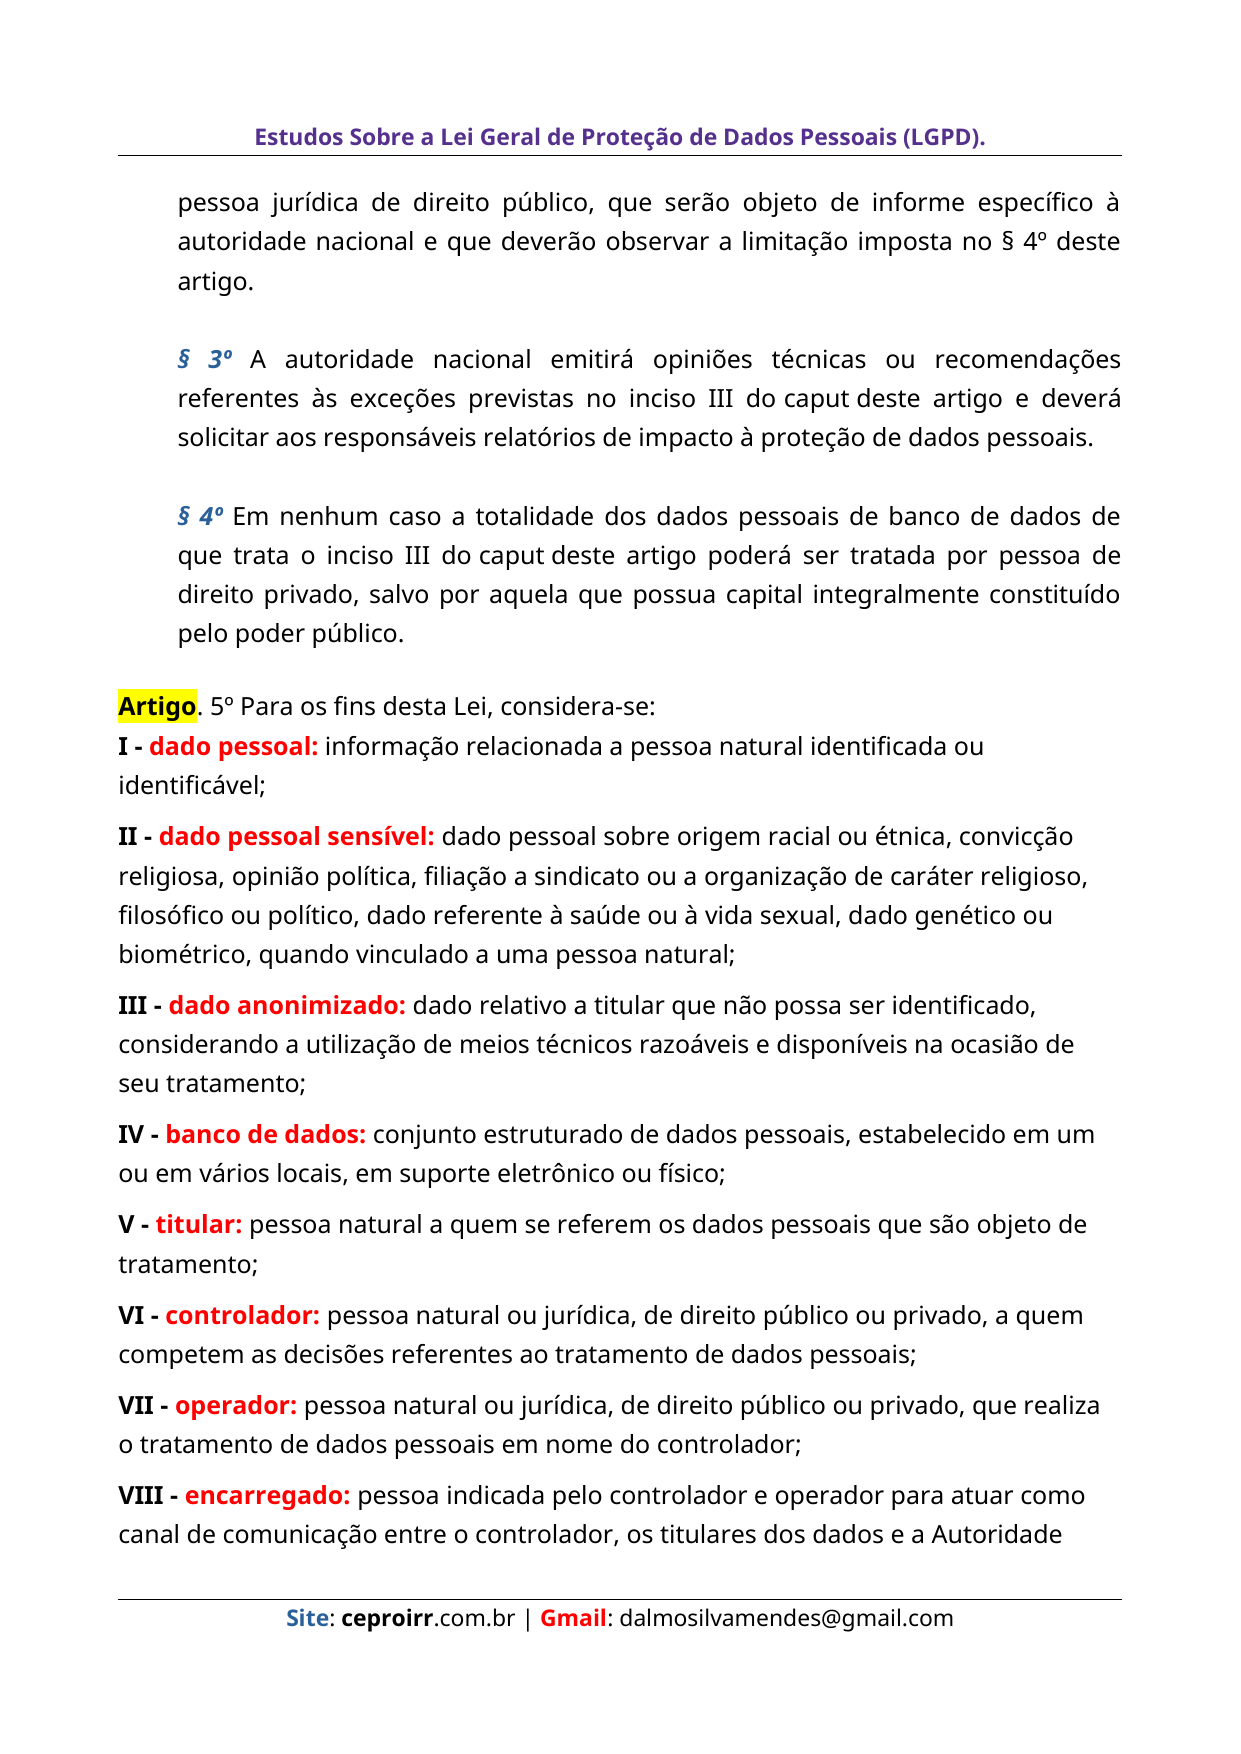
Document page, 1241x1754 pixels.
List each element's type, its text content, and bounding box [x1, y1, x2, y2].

text I - dado pessoal: informação relacionada a pessoa natural identificada ou identificável; [118, 729, 1122, 802]
text pessoa jurídica de direito público, que serão objeto de informe específico à autoridade nacional e que deverão observar a limitação imposta no § 4º deste artigo. [177, 185, 1122, 297]
text VI - controlador: pessoa natural ou jurídica, de direito público ou privado, a quem competem as decisões referentes ao tratamento de dados pessoais; [118, 1297, 1122, 1371]
text VIII - encarregado: pessoa indicada pelo controlador e operador para atuar como canal de comunicação entre o controlador, os titulares dos dados e a Autoridade [118, 1478, 1122, 1551]
text Artigo. 5º Para os fins desta Lei, considera-se: [118, 689, 1122, 723]
text § 3º A autoridade nacional emitirá opiniões técnicas ou recomendações referentes às exceções previstas no inciso III do caput deste artigo e deverá solicitar aos responsáveis relatórios de impacto à proteção de dados pessoais. [177, 341, 1122, 454]
text II - dado pessoal sensível: dado pessoal sobre origem racial ou étnica, convicção religiosa, opinião política, filiação a sindicato ou a organização de caráter religioso, filosófico ou político, dado referente à saúde ou à vida sexual, dado genético ou biométrico, quando vinculado a uma pessoa natural; [118, 819, 1122, 971]
text IV - banco de dados: conjunto estruturado de dados pessoais, estabelecido em um ou em vários locais, em suporte eletrônico ou físico; [118, 1117, 1122, 1190]
text VII - operador: pessoa natural ou jurídica, de direito público ou privado, que realiza o tratamento de dados pessoais em nome do controlador; [118, 1388, 1122, 1461]
text III - dado anonimizado: dado relativo a titular que não possa ser identificado, considerando a utilização de meios técnicos razoáveis e disponíveis na ocasião de seu tratamento; [118, 988, 1122, 1100]
text § 4º Em nenhum caso a totalidade dos dados pessoais de banco de dados de que trata o inciso III do caput deste artigo poderá ser tratada por pessoa de direito privado, salvo por aquela que possua capital integralmente constituído pelo poder público. [177, 498, 1122, 650]
text V - titular: pessoa natural a quem se referem os dados pessoais que são objeto de tratamento; [118, 1207, 1122, 1280]
